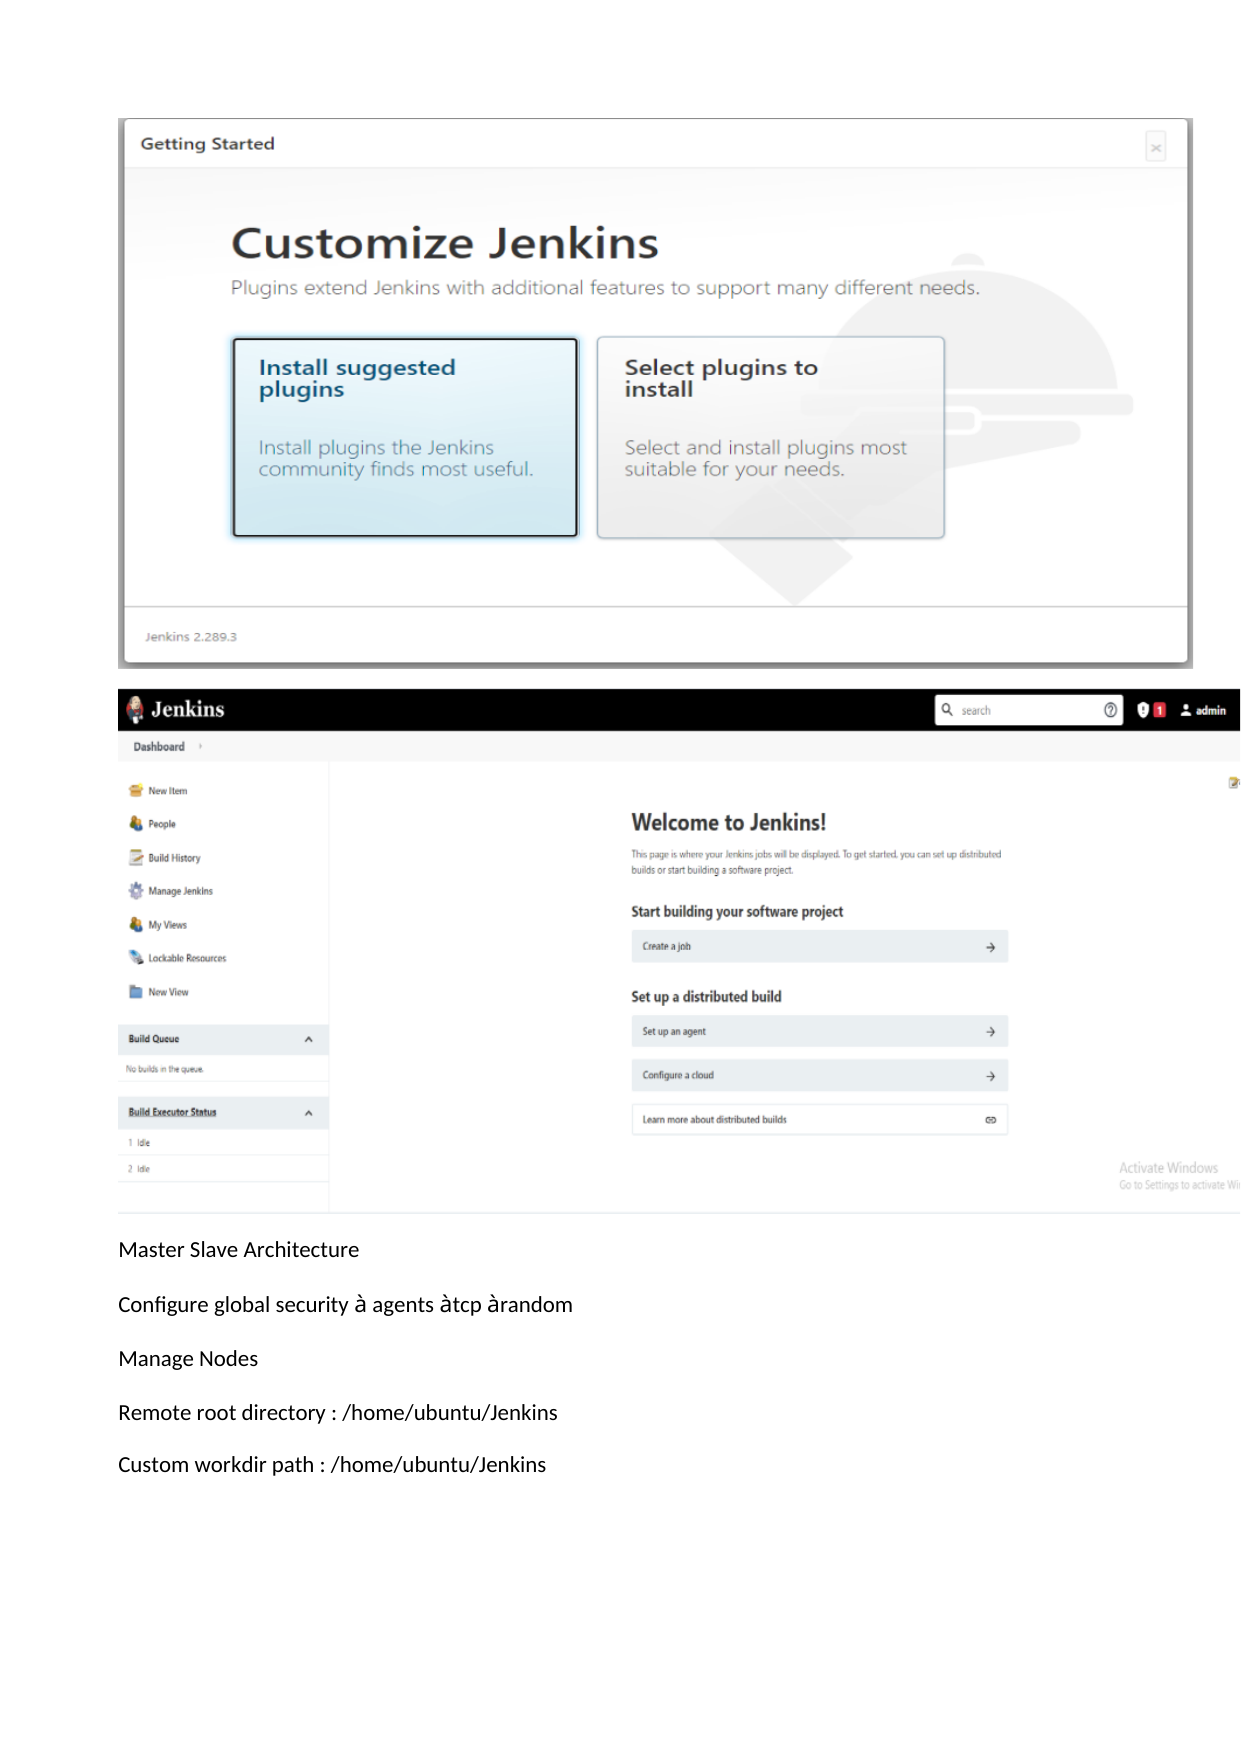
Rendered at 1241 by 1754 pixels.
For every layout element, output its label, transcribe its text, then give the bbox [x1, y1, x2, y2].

text Master Slave Architecture [118, 1235, 1122, 1263]
text Configure global security à agents àtcp àrandom [118, 1288, 1122, 1319]
text Manage Nodes [118, 1344, 1122, 1373]
text Remote root directory : /home/ubuntu/Jenkins [118, 1398, 1122, 1426]
text Custom workdir path : /home/ubuntu/Jenkins [118, 1451, 1122, 1479]
